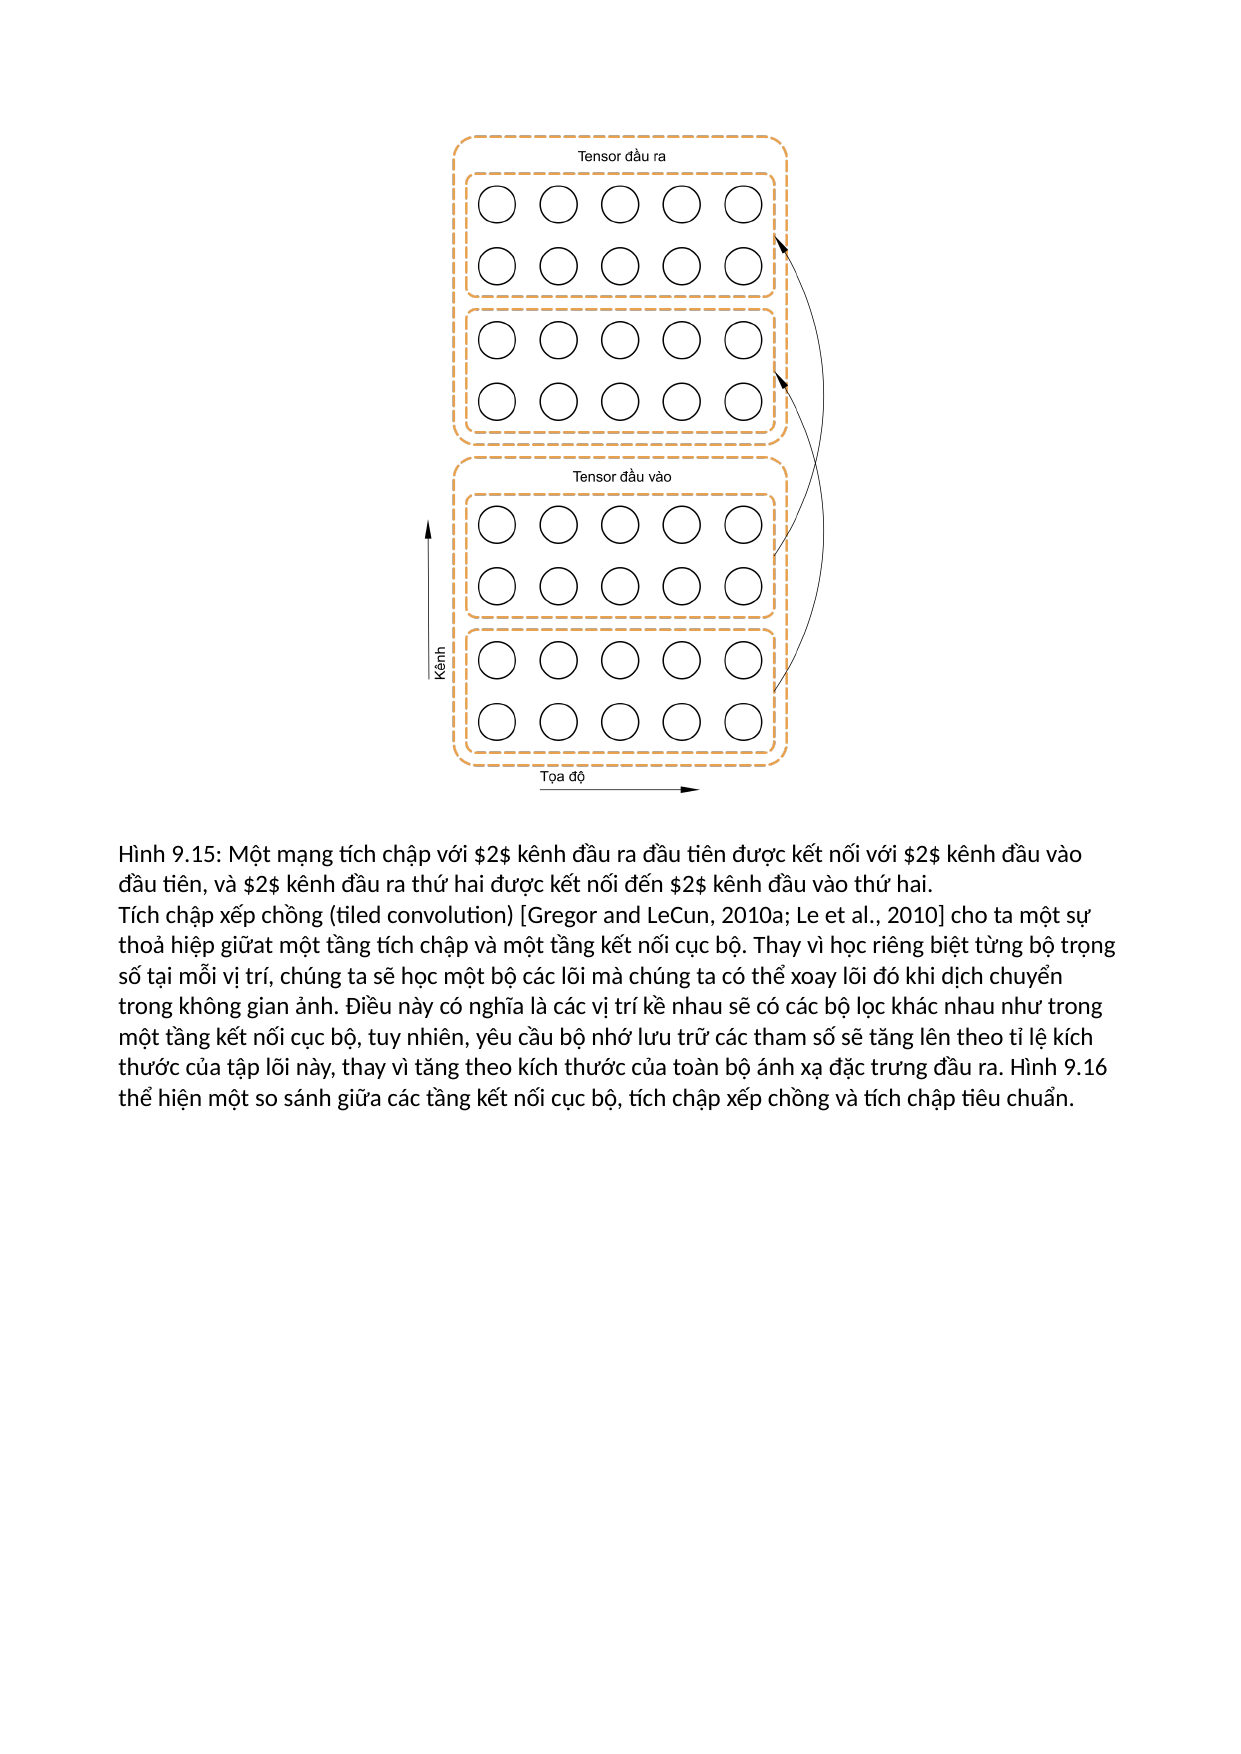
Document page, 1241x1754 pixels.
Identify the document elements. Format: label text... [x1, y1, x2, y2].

picture [127, 118, 1113, 808]
text Hình 9.15: Một mạng tích chập với $2$ kênh đầu ra đầu tiên được kết nối với $2$ kênh đầu vào đầu tiên, và $2$ kênh đầu ra thứ hai được kết nối đến $2$ kênh đầu vào thứ hai. [118, 838, 1122, 899]
text Tích chập xếp chồng (tiled convolution) [Gregor and LeCun, 2010a; Le et al., 2010] cho ta một sự thoả hiệp giữat một tầng tích chập và một tầng kết nối cục bộ. Thay vì học riêng biệt từng bộ trọng số tại mỗi vị trí, chúng ta sẽ học một bộ các lõi mà chúng ta có thể xoay lõi đó khi dịch chuyển trong không gian ảnh. Điều này có nghĩa là các vị trí kề nhau sẽ có các bộ lọc khác nhau như trong một tầng kết nối cục bộ, tuy nhiên, yêu cầu bộ nhớ lưu trữ các tham số sẽ tăng lên theo tỉ lệ kích thước của tập lõi này, thay vì tăng theo kích thước của toàn bộ ánh xạ đặc trưng đầu ra. Hình 9.16 thể hiện một so sánh giữa các tầng kết nối cục bộ, tích chập xếp chồng và tích chập tiêu chuẩn. [118, 899, 1122, 1112]
